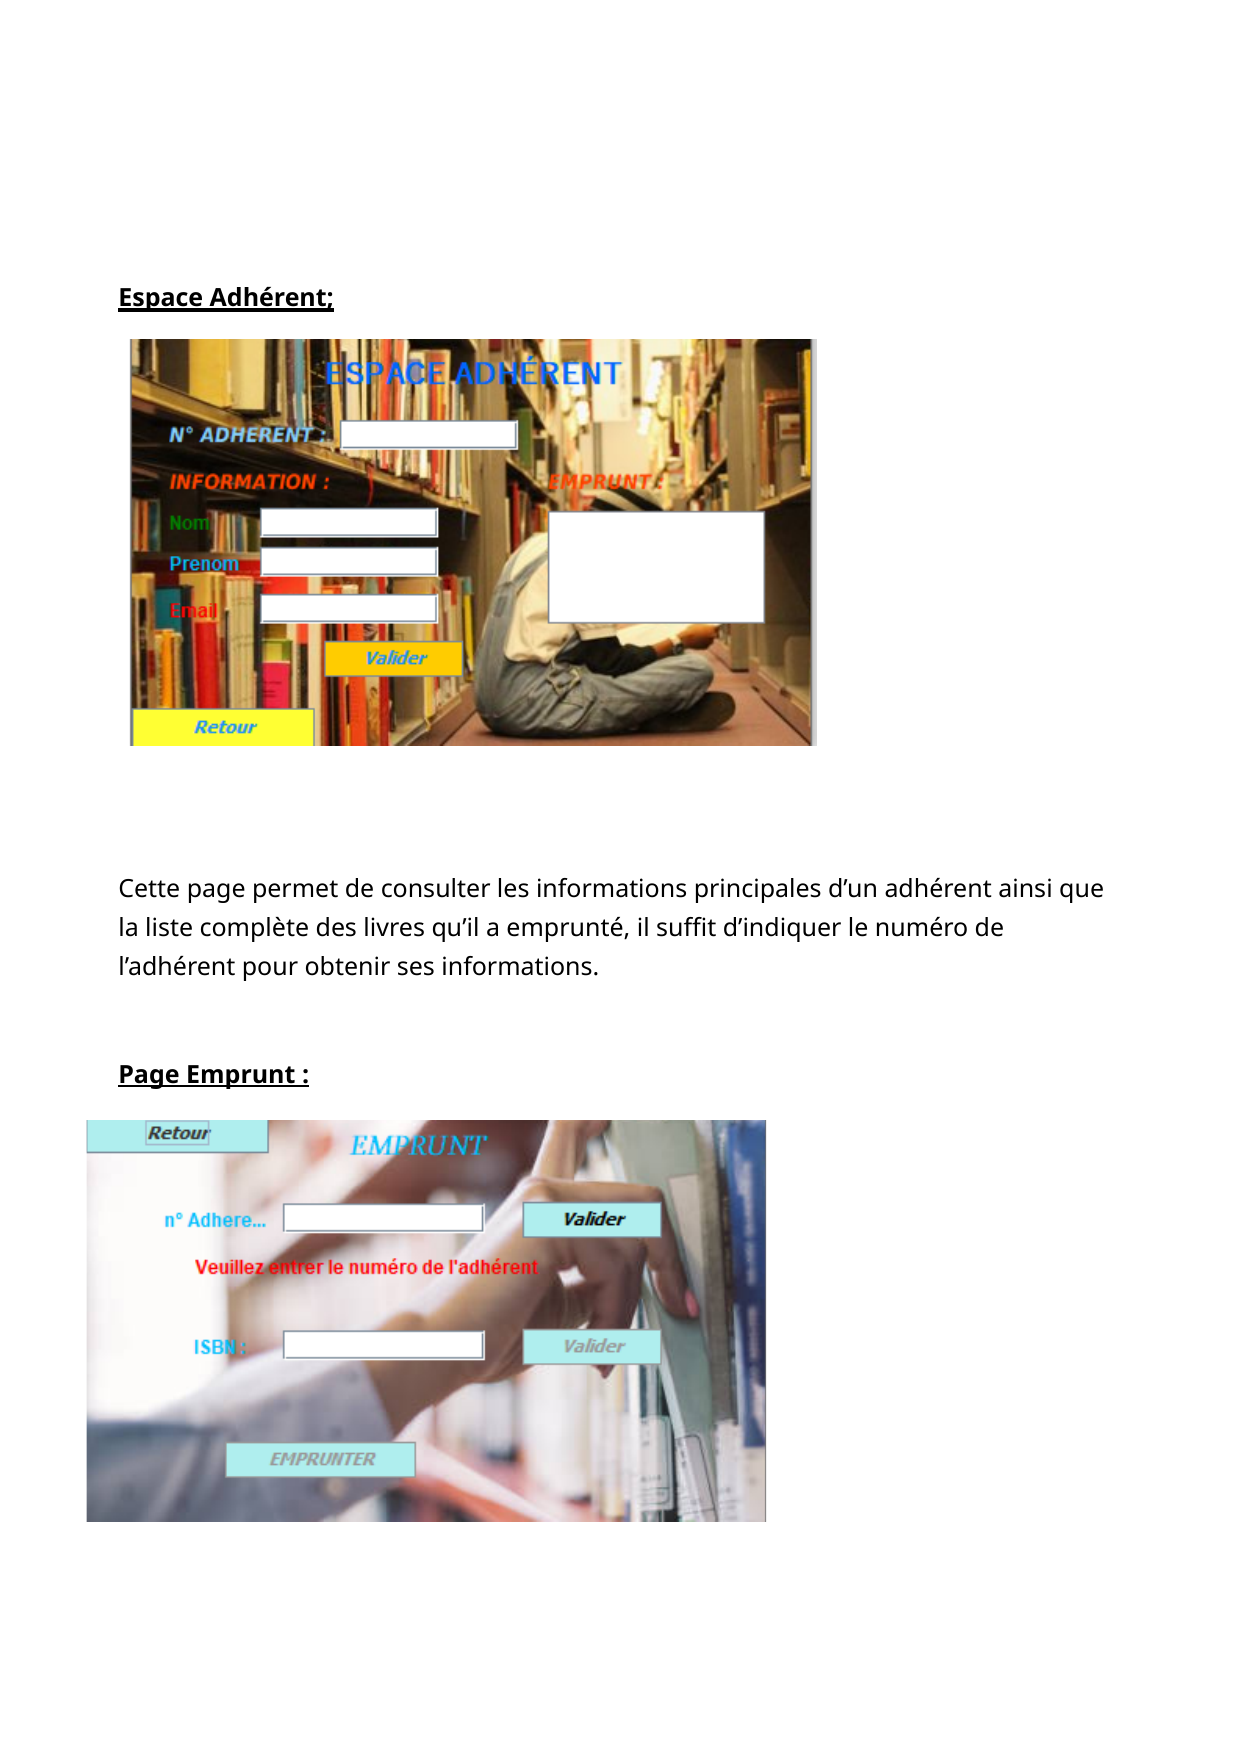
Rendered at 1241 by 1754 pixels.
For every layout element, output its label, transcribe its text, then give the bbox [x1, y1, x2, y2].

text Cette page permet de consulter les informations principales d’un adhérent ainsi que la liste complète des livres qu’il a emprunté, il suffit d’indiquer le numéro de l’adhérent pour obtenir ses informations. [118, 871, 1122, 983]
picture [129, 339, 817, 746]
text Page Emprunt : [118, 1056, 1122, 1091]
picture [86, 1120, 767, 1522]
text Espace Adhérent; [118, 279, 1122, 313]
